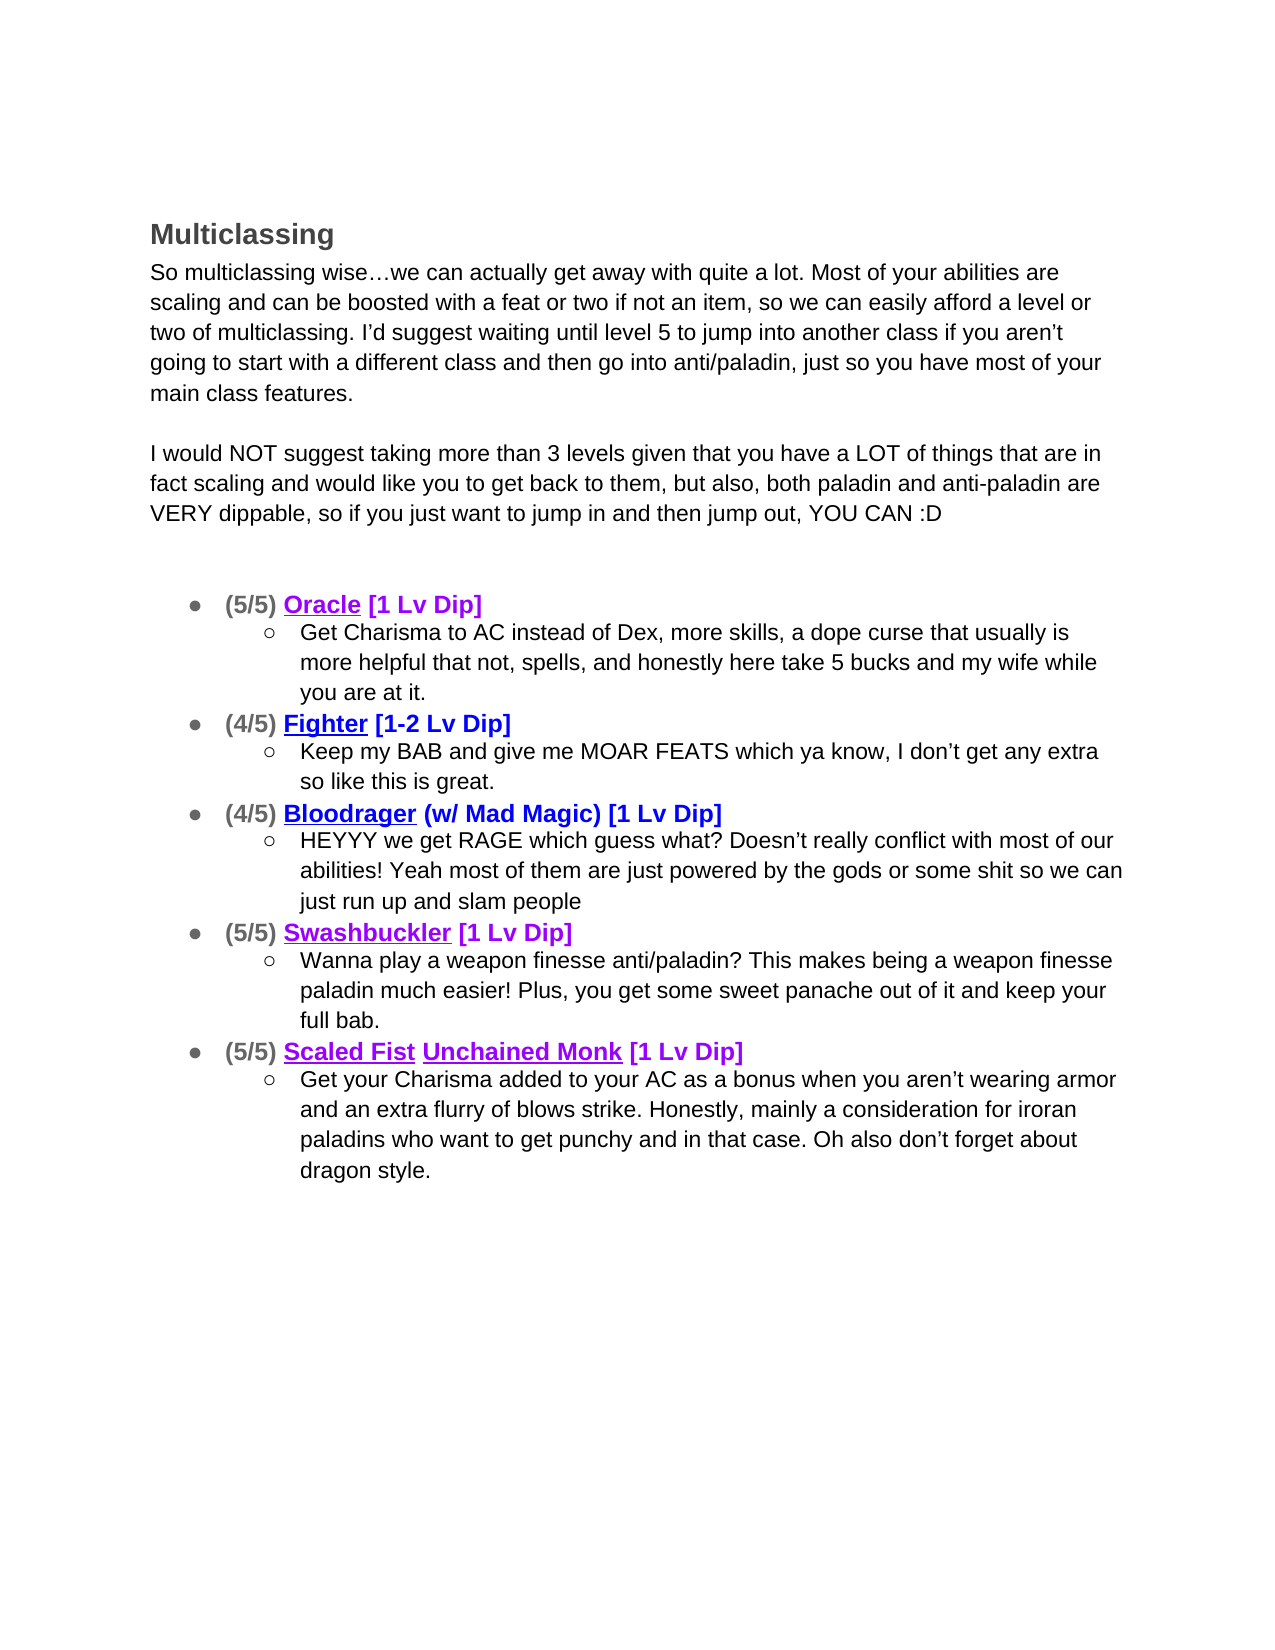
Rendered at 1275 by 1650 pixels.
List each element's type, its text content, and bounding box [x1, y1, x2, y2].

subtitle (4/5) Bloodrager (w/ Mad Magic) [1 Lv Dip] [187, 798, 1125, 827]
subtitle (4/5) Fighter [1-2 Lv Dip] [187, 709, 1125, 738]
list Keep my BAB and give me MOAR FEATS which ya know, I don’t get any extra so like this is great. [262, 738, 1125, 795]
text I would NOT suggest taking more than 3 levels given that you have a LOT of things that are in fact scaling and would like you to get back to them, but also, both paladin and anti-paladin are VERY dippable, so if you just want to jump in and then jump out, YOU CAN :D [150, 440, 1125, 527]
subtitle (5/5) Scaled Fist Unchained Monk [1 Lv Dip] [187, 1037, 1125, 1066]
subtitle (5/5) Swashbuckler [1 Lv Dip] [187, 918, 1125, 947]
subtitle Multiclassing [150, 217, 1125, 250]
list HEYYY we get RAGE which guess what? Doesn’t really conflict with most of our abilities! Yeah most of them are just powered by the gods or some shit so we can just run up and slam people [262, 827, 1125, 914]
list Get Charisma to AC instead of Dex, more skills, a dope curse that usually is more helpful that not, spells, and honestly here take 5 bucks and my wife while you are at it. [262, 619, 1125, 706]
list Wanna play a weapon finesse anti/paladin? This makes being a weapon finesse paladin much easier! Plus, you get some sweet panache out of it and keep your full bab. [262, 947, 1125, 1033]
list Get your Charisma added to your AC as a bonus when you aren’t wearing armor and an extra flurry of blows strike. Honestly, mainly a consideration for iroran paladins who want to get punchy and in that case. Oh also don’t forget about dragon style. [262, 1066, 1125, 1183]
subtitle (5/5) Oracle [1 Lv Dip] [187, 590, 1125, 619]
text So multiclassing wise…we can actually get away with quite a lot. Most of your abilities are scaling and can be boosted with a feat or two if not an item, so we can easily afford a level or two of multiclassing. I’d suggest waiting until level 5 to jump into another class if you aren’t going to start with a different class and then go into anti/paladin, just so you have most of your main class features. [150, 259, 1125, 406]
